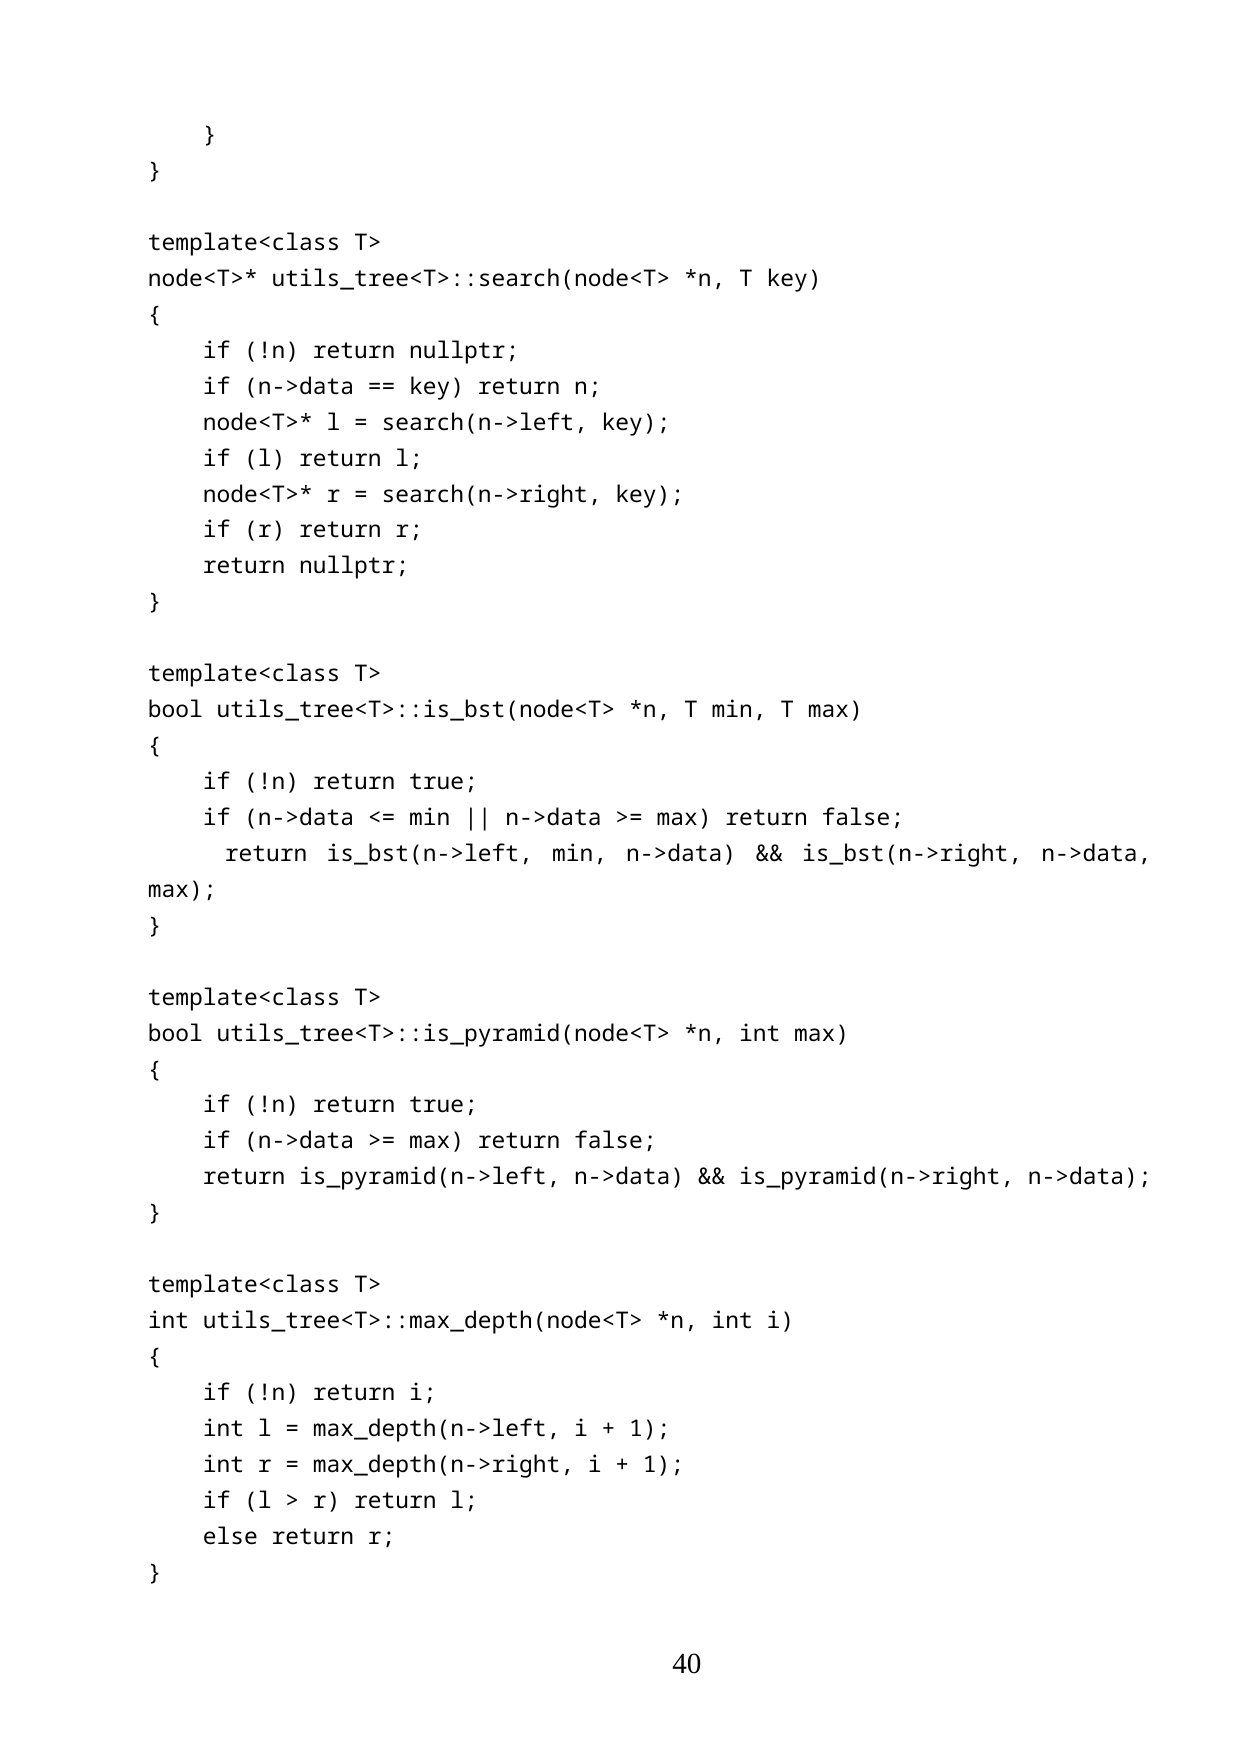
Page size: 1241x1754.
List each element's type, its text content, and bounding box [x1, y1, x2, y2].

text } [148, 1196, 1152, 1227]
text } [148, 154, 1152, 185]
text node<T>* utils_tree<T>::search(node<T> *n, T key) [148, 262, 1152, 293]
text { [148, 729, 1152, 760]
text template<class T> [148, 226, 1152, 257]
text template<class T> [148, 1268, 1152, 1299]
text { [148, 298, 1152, 329]
text if (r) return r; [148, 513, 1152, 545]
text node<T>* r = search(n->right, key); [148, 477, 1152, 509]
text else return r; [148, 1520, 1152, 1551]
text return is_pyramid(n->left, n->data) && is_pyramid(n->right, n->data); [148, 1160, 1152, 1192]
text template<class T> [148, 981, 1152, 1012]
text if (l > r) return l; [148, 1484, 1152, 1515]
text template<class T> [148, 657, 1152, 688]
text if (!n) return true; [148, 1088, 1152, 1120]
text } [148, 909, 1152, 940]
text bool utils_tree<T>::is_bst(node<T> *n, T min, T max) [148, 693, 1152, 724]
text if (!n) return nullptr; [148, 334, 1152, 365]
text int l = max_depth(n->left, i + 1); [148, 1412, 1152, 1443]
text node<T>* l = search(n->left, key); [148, 406, 1152, 437]
text bool utils_tree<T>::is_pyramid(node<T> *n, int max) [148, 1017, 1152, 1048]
text return nullptr; [148, 549, 1152, 581]
text return is_bst(n->left, min, n->data) && is_bst(n->right, n->data, max); [148, 837, 1152, 904]
text int utils_tree<T>::max_depth(node<T> *n, int i) [148, 1304, 1152, 1335]
text { [148, 1052, 1152, 1084]
text if (n->data == key) return n; [148, 370, 1152, 401]
text { [148, 1340, 1152, 1371]
text int r = max_depth(n->right, i + 1); [148, 1448, 1152, 1479]
text } [148, 1556, 1152, 1587]
text if (l) return l; [148, 442, 1152, 473]
text if (n->data >= max) return false; [148, 1124, 1152, 1156]
text if (!n) return i; [148, 1376, 1152, 1407]
text if (n->data <= min || n->data >= max) return false; [148, 801, 1152, 832]
text } [148, 118, 1152, 149]
text if (!n) return true; [148, 765, 1152, 796]
text } [148, 585, 1152, 617]
